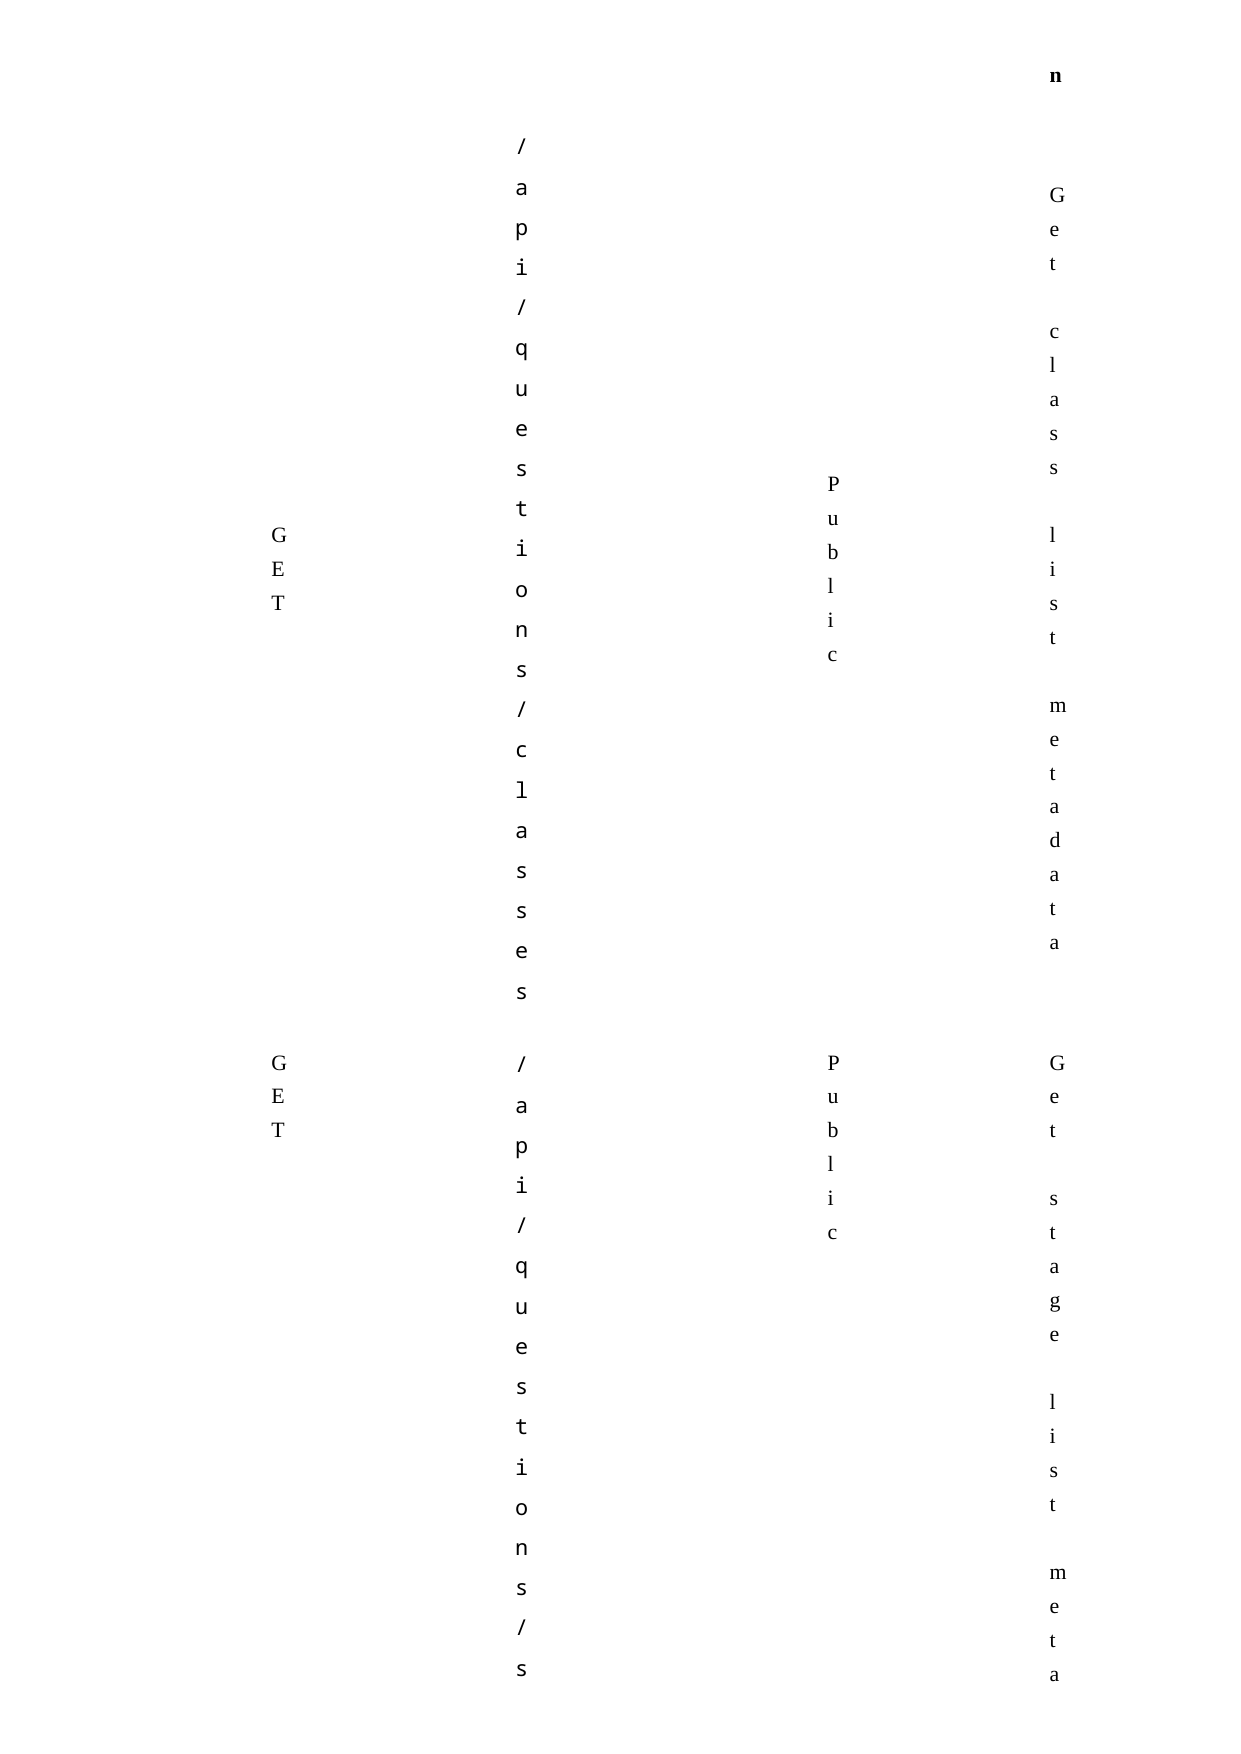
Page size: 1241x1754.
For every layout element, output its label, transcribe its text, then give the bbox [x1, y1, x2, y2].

table_cell Public [675, 128, 896, 1047]
table_cell /api/questions/classes [362, 128, 674, 1047]
table_header n [896, 59, 1181, 128]
table_header [118, 59, 362, 128]
table_cell Get class list metadata [896, 128, 1181, 1047]
table_cell GET [118, 1047, 362, 1689]
table_cell Get stage list meta [896, 1047, 1181, 1689]
table_cell /api/questions/s [362, 1047, 674, 1689]
table_cell GET [118, 128, 362, 1047]
table_header [362, 59, 674, 128]
table_cell Public [675, 1047, 896, 1689]
table_header [675, 59, 896, 128]
